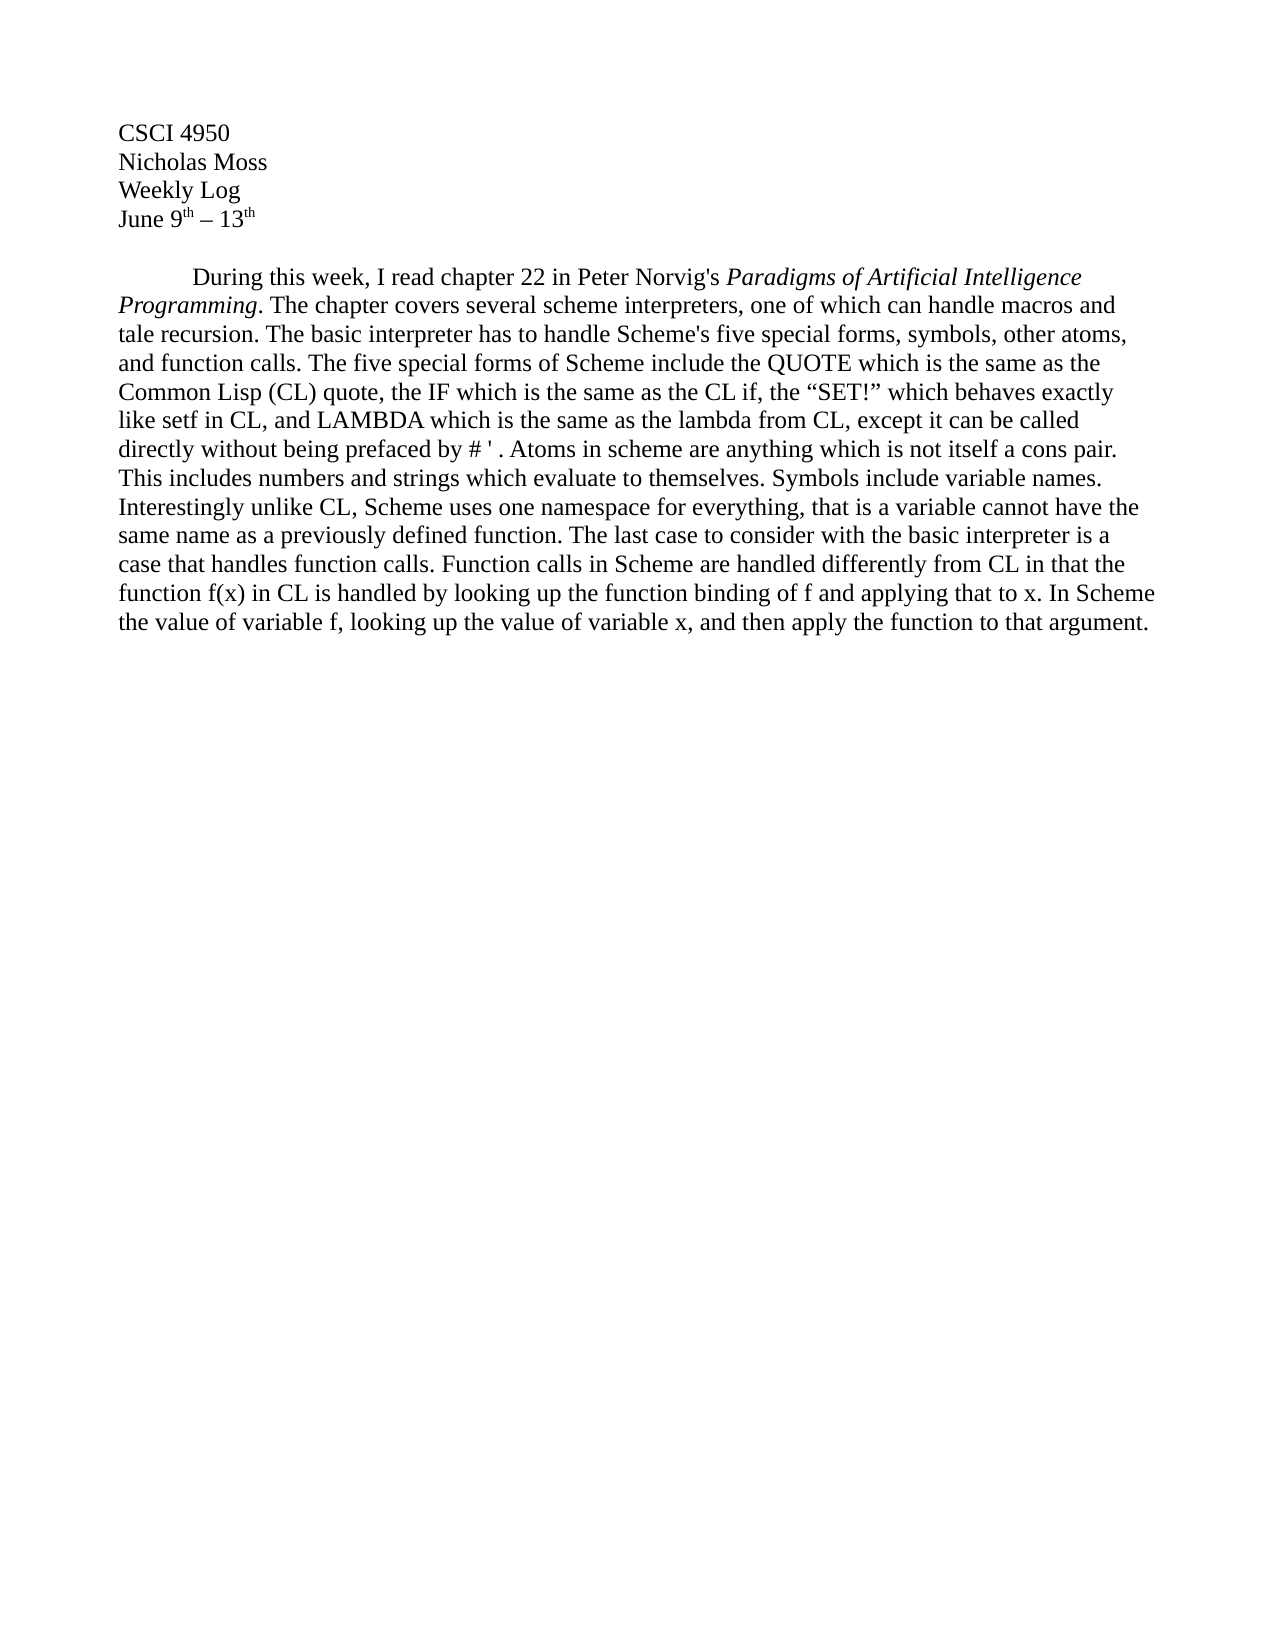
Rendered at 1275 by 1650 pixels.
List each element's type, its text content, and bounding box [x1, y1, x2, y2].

text CSCI 4950 [118, 118, 1157, 147]
text June 9th – 13th [118, 204, 1157, 233]
text During this week, I read chapter 22 in Peter Norvig's Paradigms of Artificial Intelligence Programming. The chapter covers several scheme interpreters, one of which can handle macros and tale recursion. The basic interpreter has to handle Scheme's five special forms, symbols, other atoms, and function calls. The five special forms of Scheme include the QUOTE which is the same as the Common Lisp (CL) quote, the IF which is the same as the CL if, the “SET!” which behaves exactly like setf in CL, and LAMBDA which is the same as the lambda from CL, except it can be called directly without being prefaced by # ' . Atoms in scheme are anything which is not itself a cons pair. This includes numbers and strings which evaluate to themselves. Symbols include variable names. Interestingly unlike CL, Scheme uses one namespace for everything, that is a variable cannot have the same name as a previously defined function. The last case to consider with the basic interpreter is a case that handles function calls. Function calls in Scheme are handled differently from CL in that the function f(x) in CL is handled by looking up the function binding of f and applying that to x. In Scheme the value of variable f, looking up the value of variable x, and then apply the function to that argument. [118, 262, 1157, 636]
text Nicholas Moss [118, 147, 1157, 176]
text Weekly Log [118, 176, 1157, 204]
